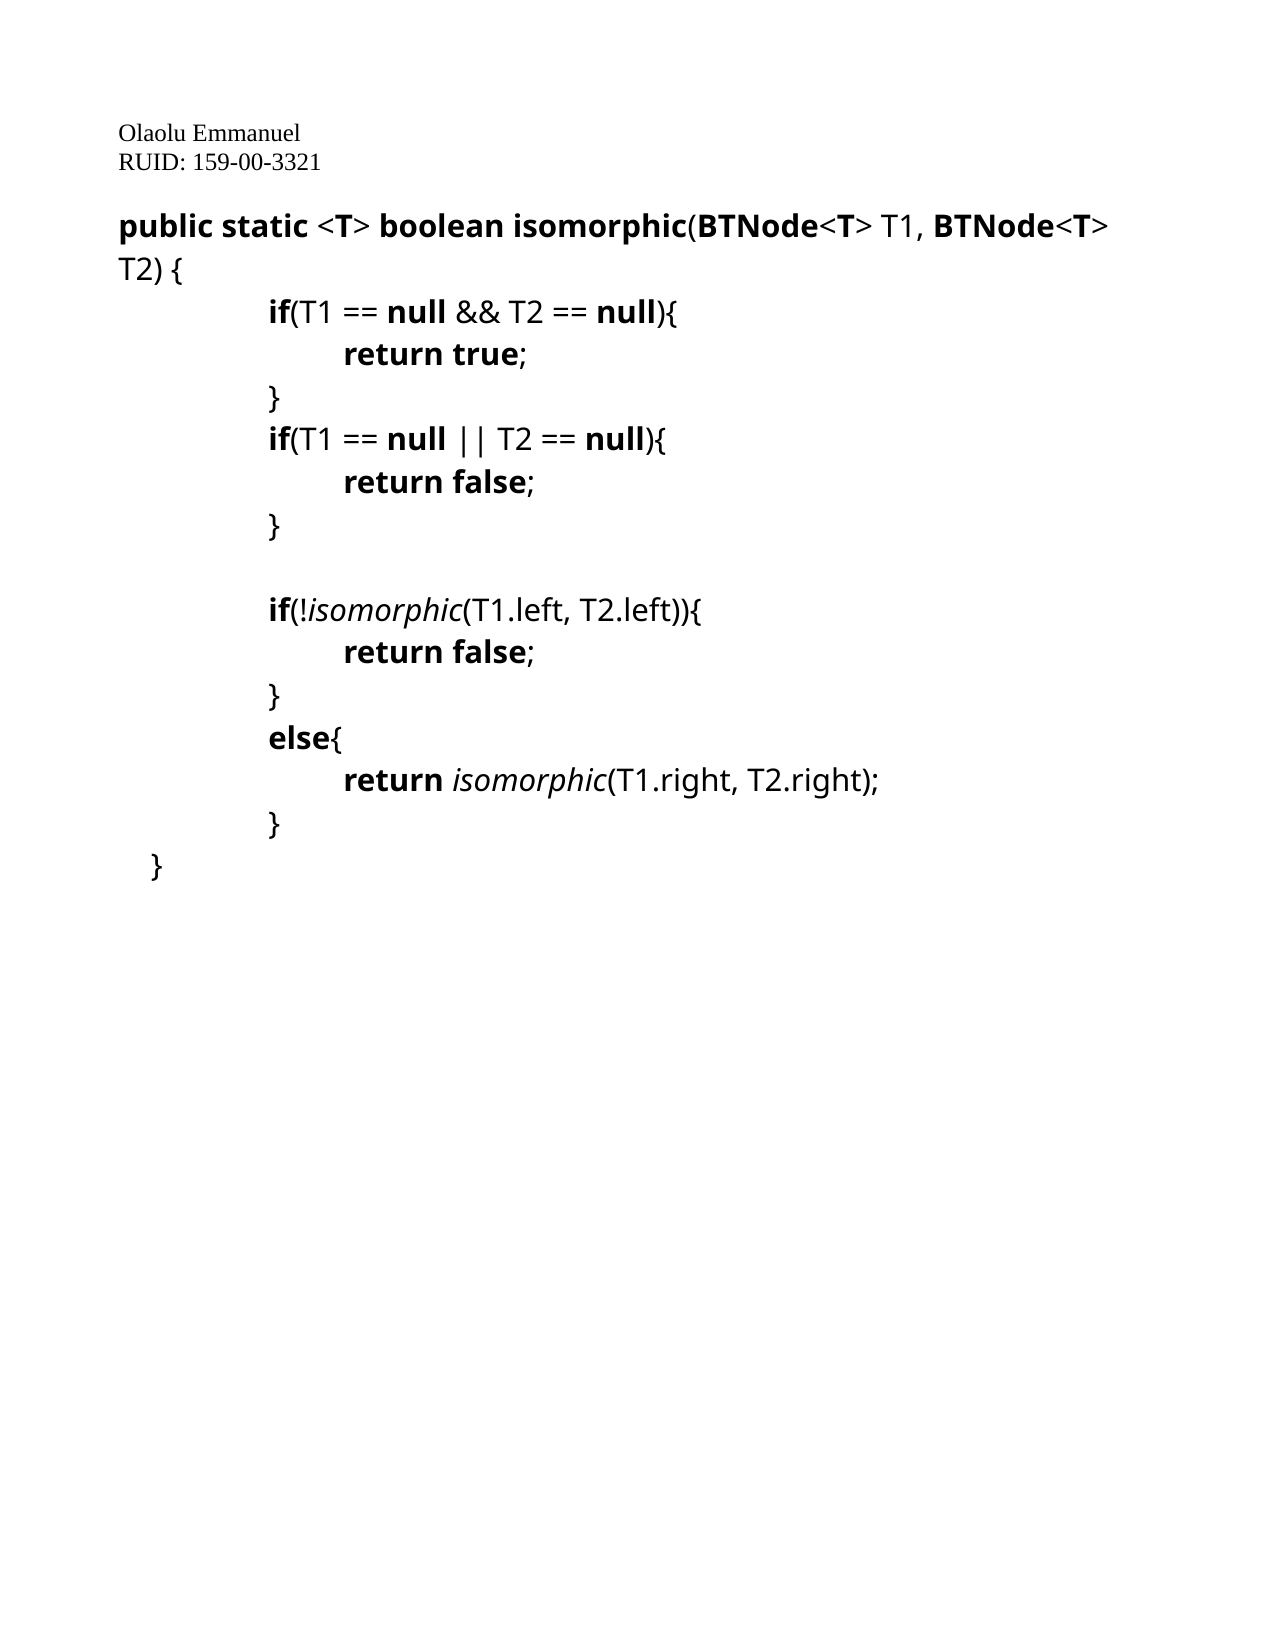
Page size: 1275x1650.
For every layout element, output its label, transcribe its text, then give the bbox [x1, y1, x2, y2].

text return isomorphic(T1.right, T2.right); [118, 758, 1157, 801]
text if(T1 == null || T2 == null){ [118, 417, 1157, 460]
text } [118, 375, 1157, 417]
text if(T1 == null && T2 == null){ [118, 289, 1157, 332]
text if(!isomorphic(T1.left, T2.left)){ [118, 588, 1157, 630]
text } [118, 843, 1157, 886]
text } [118, 801, 1157, 843]
text Olaolu Emmanuel [118, 118, 1157, 147]
text return true; [118, 332, 1157, 375]
text } [118, 673, 1157, 716]
text return false; [118, 630, 1157, 673]
text } [118, 503, 1157, 545]
text public static <T> boolean isomorphic(BTNode<T> T1, BTNode<T> T2) { [118, 204, 1157, 289]
text else{ [118, 716, 1157, 758]
text return false; [118, 460, 1157, 503]
text RUID: 159-00-3321 [118, 147, 1157, 176]
